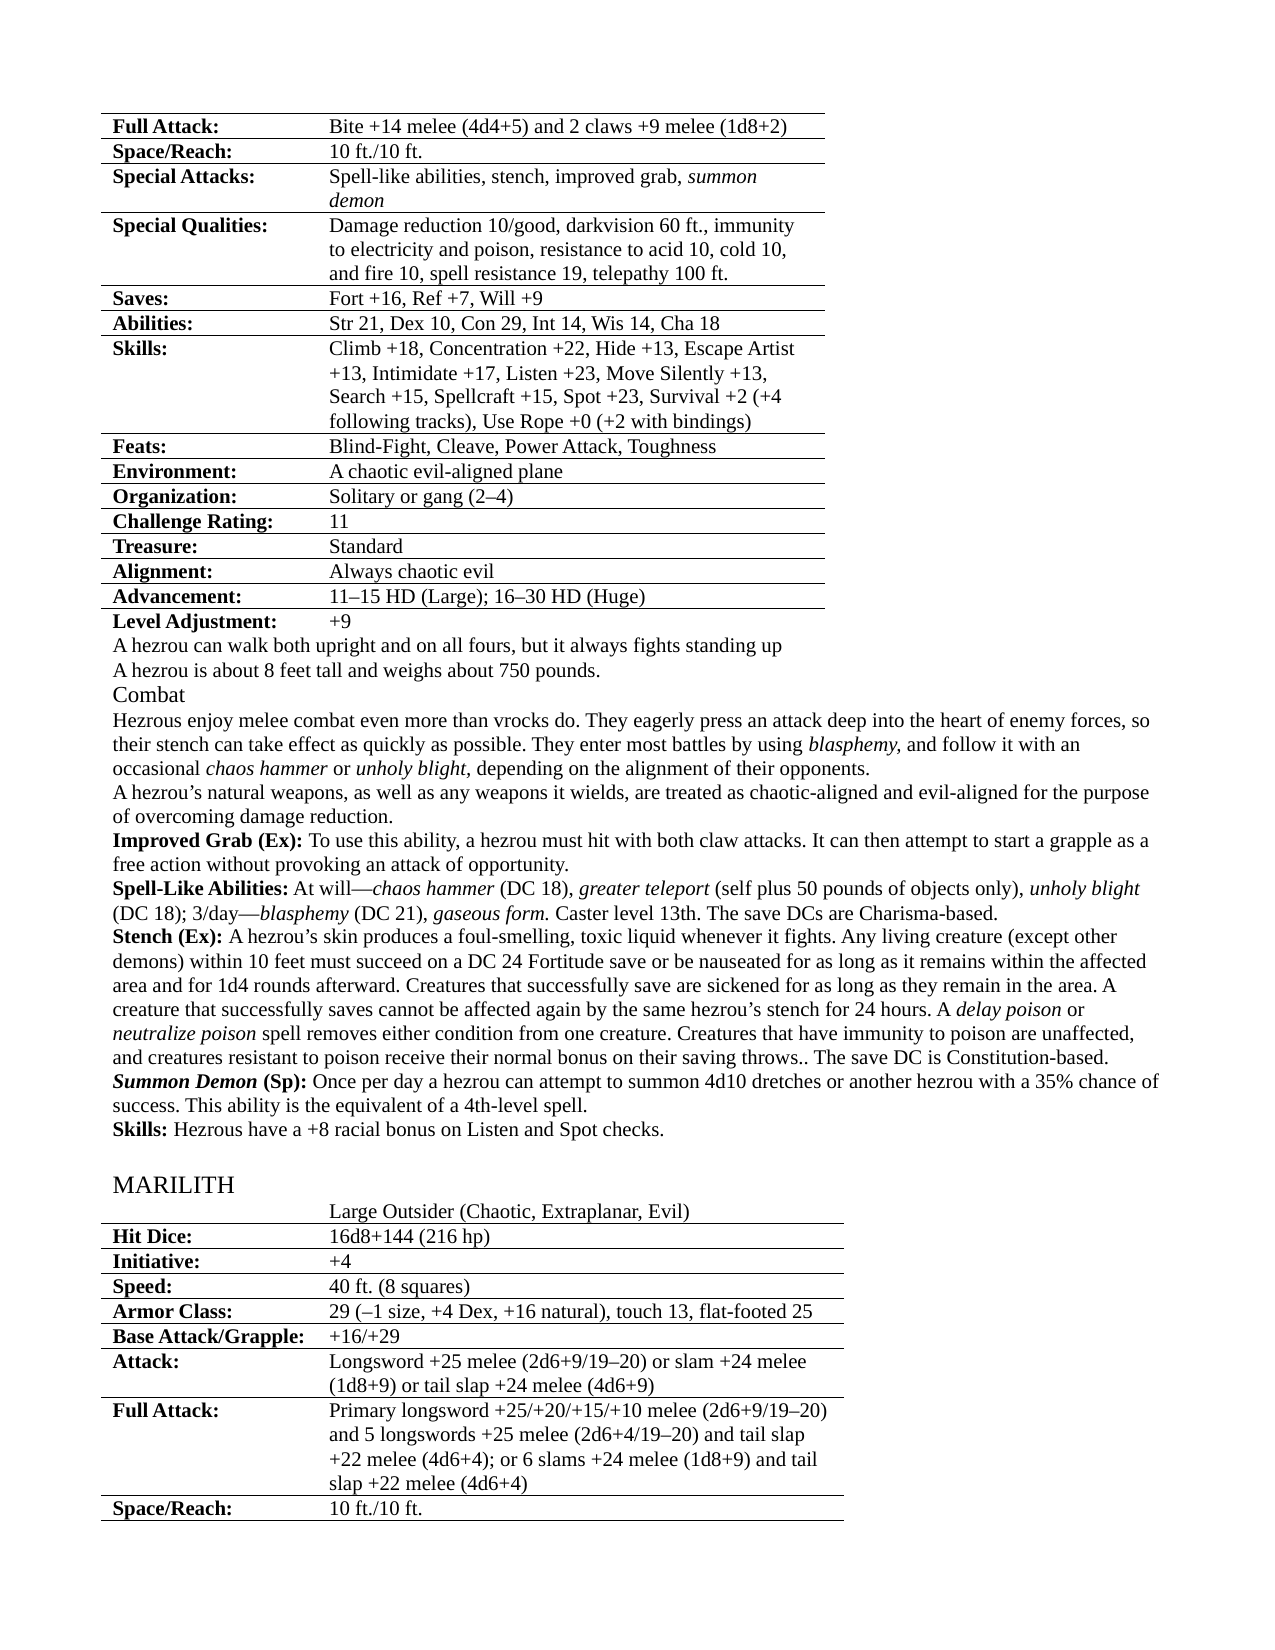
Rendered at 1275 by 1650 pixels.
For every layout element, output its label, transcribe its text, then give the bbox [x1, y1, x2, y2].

table_cell Damage reduction 10/good, darkvision 60 ft., immunity to electricity and poison, resistance to acid 10, cold 10, and fire 10, spell resistance 19, telepathy 100 ft. [318, 213, 825, 285]
table_cell Treasure: [101, 534, 318, 558]
table_cell Skills: [101, 336, 318, 433]
table_cell 29 (–1 size, +4 Dex, +16 natural), touch 13, flat-footed 25 [318, 1299, 844, 1323]
table_cell Organization: [101, 484, 318, 508]
table_cell Abilities: [101, 311, 318, 335]
text Hezrous enjoy melee combat even more than vrocks do. They eagerly press an attack deep into the heart of enemy forces, so their stench can take effect as quickly as possible. They enter most battles by using blasphemy, and follow it with an occasional chaos hammer or unholy blight, depending on the alignment of their opponents. [112, 708, 1162, 780]
table_cell 11 [318, 509, 825, 533]
table_cell Special Attacks: [101, 164, 318, 212]
text Stench (Ex): A hezrou’s skin produces a foul-smelling, toxic liquid whenever it fights. Any living creature (except other demons) within 10 feet must succeed on a DC 24 Fortitude save or be nauseated for as long as it remains within the affected area and for 1d4 rounds afterward. Creatures that successfully save are sickened for as long as they remain in the area. A creature that successfully saves cannot be affected again by the same hezrou’s stench for 24 hours. A delay poison or neutralize poison spell removes either condition from one creature. Creatures that have immunity to poison are unaffected, and creatures resistant to poison receive their normal bonus on their saving throws.. The save DC is Constitution-based. [112, 924, 1162, 1069]
table_cell Blind-Fight, Cleave, Power Attack, Toughness [318, 434, 825, 458]
table_cell Saves: [101, 286, 318, 310]
table_cell 11–15 HD (Large); 16–30 HD (Huge) [318, 584, 825, 608]
table_cell Armor Class: [101, 1299, 318, 1323]
table_cell Primary longsword +25/+20/+15/+10 melee (2d6+9/19–20) and 5 longswords +25 melee (2d6+4/19–20) and tail slap +22 melee (4d6+4); or 6 slams +24 melee (1d8+9) and tail slap +22 melee (4d6+4) [318, 1398, 844, 1494]
table_cell Challenge Rating: [101, 509, 318, 533]
table_cell Initiative: [101, 1249, 318, 1273]
table_cell +16/+29 [318, 1324, 844, 1348]
table_cell Solitary or gang (2–4) [318, 484, 825, 508]
table_cell Base Attack/Grapple: [101, 1324, 318, 1348]
text A hezrou can walk both upright and on all fours, but it always fights standing up [112, 633, 1162, 657]
table_cell Bite +14 melee (4d4+5) and 2 claws +9 melee (1d8+2) [318, 114, 825, 138]
table_cell Str 21, Dex 10, Con 29, Int 14, Wis 14, Cha 18 [318, 311, 825, 335]
text Skills: Hezrous have a +8 racial bonus on Listen and Spot checks. [112, 1117, 1162, 1141]
table_cell Level Adjustment: [101, 609, 318, 633]
table_cell A chaotic evil-aligned plane [318, 459, 825, 483]
table_cell 10 ft./10 ft. [318, 1496, 844, 1520]
table_cell Climb +18, Concentration +22, Hide +13, Escape Artist +13, Intimidate +17, Listen +23, Move Silently +13, Search +15, Spellcraft +15, Spot +23, Survival +2 (+4 following tracks), Use Rope +0 (+2 with bindings) [318, 336, 825, 433]
table_cell Advancement: [101, 584, 318, 608]
table_cell Full Attack: [101, 1398, 318, 1494]
table_cell Attack: [101, 1349, 318, 1397]
table_cell Environment: [101, 459, 318, 483]
table_cell +4 [318, 1249, 844, 1273]
table_cell Feats: [101, 434, 318, 458]
table_cell Space/Reach: [101, 1496, 318, 1520]
table_cell Space/Reach: [101, 139, 318, 163]
table_cell Alignment: [101, 559, 318, 583]
text Improved Grab (Ex): To use this ability, a hezrou must hit with both claw attacks. It can then attempt to start a grapple as a free action without provoking an attack of opportunity. [112, 828, 1162, 876]
text A hezrou’s natural weapons, as well as any weapons it wields, are treated as chaotic-aligned and evil-aligned for the purpose of overcoming damage reduction. [112, 780, 1162, 828]
table_cell Spell-like abilities, stench, improved grab, summon demon [318, 164, 825, 212]
text Summon Demon (Sp): Once per day a hezrou can attempt to summon 4d10 dretches or another hezrou with a 35% chance of success. This ability is the equivalent of a 4th-level spell. [112, 1069, 1162, 1117]
table_cell Standard [318, 534, 825, 558]
table_cell 10 ft./10 ft. [318, 139, 825, 163]
text MARILITH [112, 1170, 1162, 1198]
table_cell Fort +16, Ref +7, Will +9 [318, 286, 825, 310]
table_cell 40 ft. (8 squares) [318, 1274, 844, 1298]
table_cell Longsword +25 melee (2d6+9/19–20) or slam +24 melee (1d8+9) or tail slap +24 melee (4d6+9) [318, 1349, 844, 1397]
table_cell Speed: [101, 1274, 318, 1298]
text A hezrou is about 8 feet tall and weighs about 750 pounds. [112, 657, 1162, 682]
table_cell +9 [318, 609, 825, 633]
table_header Large Outsider (Chaotic, Extraplanar, Evil) [318, 1199, 844, 1223]
table_cell Hit Dice: [101, 1224, 318, 1248]
table_cell Full Attack: [101, 114, 318, 138]
table_cell 16d8+144 (216 hp) [318, 1224, 844, 1248]
table_cell Always chaotic evil [318, 559, 825, 583]
text Spell-Like Abilities: At will—chaos hammer (DC 18), greater teleport (self plus 50 pounds of objects only), unholy blight (DC 18); 3/day—blasphemy (DC 21), gaseous form. Caster level 13th. The save DCs are Charisma-based. [112, 876, 1162, 924]
table_header [101, 1199, 318, 1223]
text Combat [112, 682, 1162, 708]
table_cell Special Qualities: [101, 213, 318, 285]
